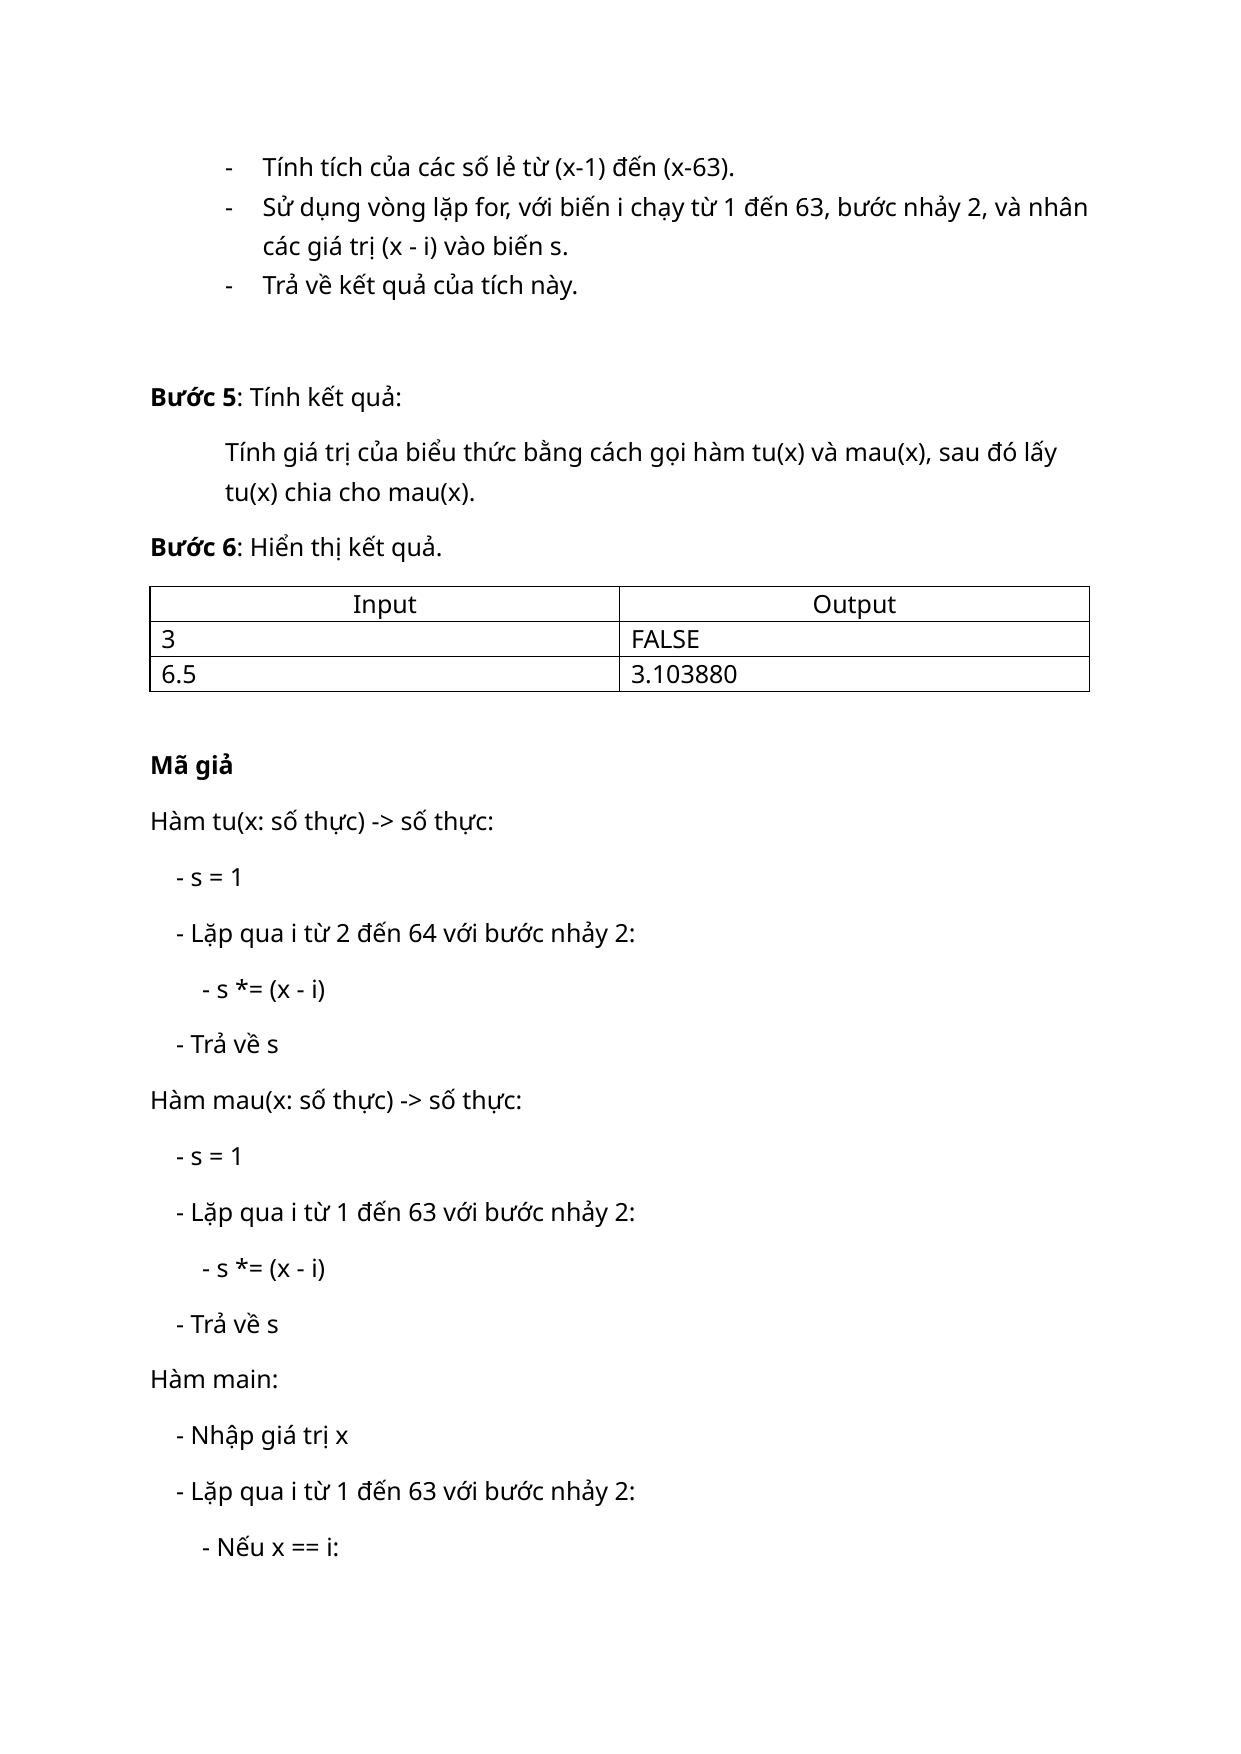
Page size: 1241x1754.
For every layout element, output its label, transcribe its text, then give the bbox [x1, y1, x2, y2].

text - Lặp qua i từ 2 đến 64 với bước nhảy 2: [150, 916, 1090, 949]
text Bước 6: Hiển thị kết quả. [150, 530, 1090, 564]
table_cell 6.5 [151, 657, 619, 691]
text - Nhập giá trị x [150, 1418, 1090, 1452]
text Bước 5: Tính kết quả: [150, 379, 1090, 413]
table_cell 3.103880 [620, 657, 1089, 691]
table_cell FALSE [620, 622, 1089, 656]
text - Lặp qua i từ 1 đến 63 với bước nhảy 2: [150, 1474, 1090, 1508]
list Trả về kết quả của tích này. [225, 267, 1090, 302]
text Hàm mau(x: số thực) -> số thực: [150, 1083, 1090, 1117]
table_header Output [620, 587, 1089, 621]
text - s = 1 [150, 860, 1090, 894]
text Mã giả [150, 748, 1090, 782]
list Sử dụng vòng lặp for, với biến i chạy từ 1 đến 63, bước nhảy 2, và nhân các giá trị (x - i) vào biến s. [225, 189, 1090, 262]
text Hàm main: [150, 1362, 1090, 1396]
table_header Input [151, 587, 619, 621]
text - s = 1 [150, 1139, 1090, 1173]
text - Trả về s [150, 1027, 1090, 1061]
text Hàm tu(x: số thực) -> số thực: [150, 804, 1090, 838]
text Tính giá trị của biểu thức bằng cách gọi hàm tu(x) và mau(x), sau đó lấy tu(x) chia cho mau(x). [225, 435, 1090, 508]
list Tính tích của các số lẻ từ (x-1) đến (x-63). [225, 150, 1090, 184]
text - s *= (x - i) [150, 1251, 1090, 1284]
text - Trả về s [150, 1306, 1090, 1340]
table_cell 3 [151, 622, 619, 656]
text - s *= (x - i) [150, 971, 1090, 1005]
text - Lặp qua i từ 1 đến 63 với bước nhảy 2: [150, 1195, 1090, 1229]
text - Nếu x == i: [150, 1530, 1090, 1564]
